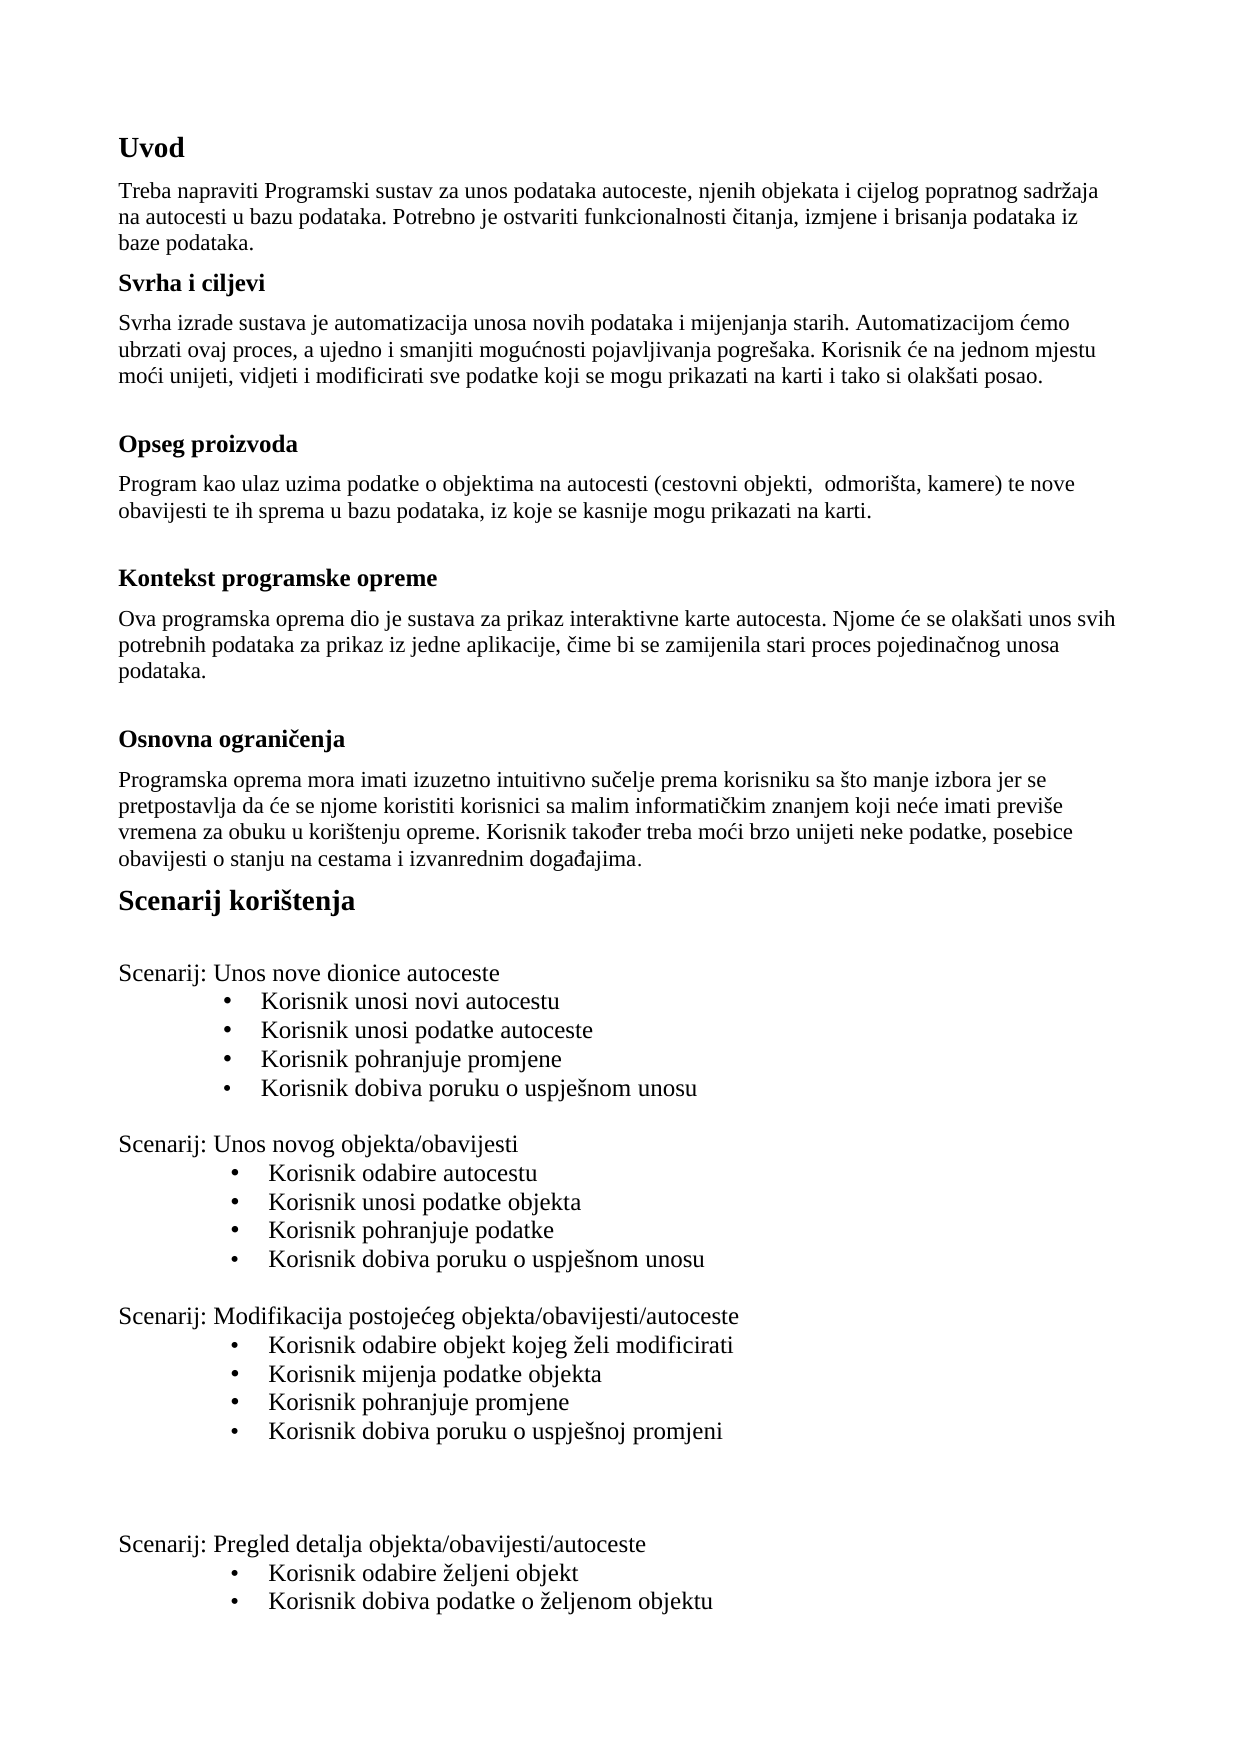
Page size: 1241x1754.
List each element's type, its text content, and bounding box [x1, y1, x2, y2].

text Ova programska oprema dio je sustava za prikaz interaktivne karte autocesta. Njome će se olakšati unos svih potrebnih podataka za prikaz iz jedne aplikacije, čime bi se zamijenila stari proces pojedinačnog unosa podataka. [118, 605, 1122, 684]
list Korisnik unosi podatke autoceste [223, 1015, 1122, 1044]
text Program kao ulaz uzima podatke o objektima na autocesti (cestovni objekti, odmorišta, kamere) te nove obavijesti te ih sprema u bazu podataka, iz koje se kasnije mogu prikazati na karti. [118, 470, 1122, 523]
list Korisnik dobiva poruku o uspješnoj promjeni [231, 1416, 1122, 1445]
text Opseg proizvoda [118, 429, 1122, 458]
list Korisnik odabire željeni objekt [231, 1558, 1122, 1586]
list Korisnik pohranjuje promjene [231, 1387, 1122, 1416]
text Kontekst programske opreme [118, 563, 1122, 592]
list Korisnik dobiva podatke o željenom objektu [231, 1586, 1122, 1615]
text Osnovna ograničenja [118, 724, 1122, 753]
text Svrha i ciljevi [118, 268, 1122, 297]
text Scenarij: Modifikacija postojećeg objekta/obavijesti/autoceste [118, 1301, 1122, 1330]
list Korisnik dobiva poruku o uspješnom unosu [231, 1244, 1122, 1273]
text Scenarij: Unos nove dionice autoceste [118, 958, 1122, 986]
list Korisnik dobiva poruku o uspješnom unosu [223, 1073, 1122, 1101]
list Korisnik odabire objekt kojeg želi modificirati [231, 1330, 1122, 1359]
list Korisnik pohranjuje podatke [231, 1216, 1122, 1244]
list Korisnik pohranjuje promjene [223, 1044, 1122, 1073]
text Scenarij: Unos novog objekta/obavijesti [118, 1129, 1122, 1158]
text Programska oprema mora imati izuzetno intuitivno sučelje prema korisniku sa što manje izbora jer se pretpostavlja da će se njome koristiti korisnici sa malim informatičkim znanjem koji neće imati previše vremena za obuku u korištenju opreme. Korisnik također treba moći brzo unijeti neke podatke, posebice obavijesti o stanju na cestama i izvanrednim događajima. [118, 766, 1122, 871]
list Korisnik unosi novi autocestu [223, 986, 1122, 1015]
list Korisnik odabire autocestu [231, 1158, 1122, 1187]
text Scenarij: Pregled detalja objekta/obavijesti/autoceste [118, 1529, 1122, 1558]
text Uvod [118, 131, 1122, 164]
text Scenarij korištenja [118, 883, 1122, 917]
list Korisnik mijenja podatke objekta [231, 1359, 1122, 1387]
text Svrha izrade sustava je automatizacija unosa novih podataka i mijenjanja starih. Automatizacijom ćemo ubrzati ovaj proces, a ujedno i smanjiti mogućnosti pojavljivanja pogrešaka. Korisnik će na jednom mjestu moći unijeti, vidjeti i modificirati sve podatke koji se mogu prikazati na karti i tako si olakšati posao. [118, 309, 1122, 388]
list Korisnik unosi podatke objekta [231, 1187, 1122, 1216]
text Treba napraviti Programski sustav za unos podataka autoceste, njenih objekata i cijelog popratnog sadržaja na autocesti u bazu podataka. Potrebno je ostvariti funkcionalnosti čitanja, izmjene i brisanja podataka iz baze podataka. [118, 177, 1122, 256]
